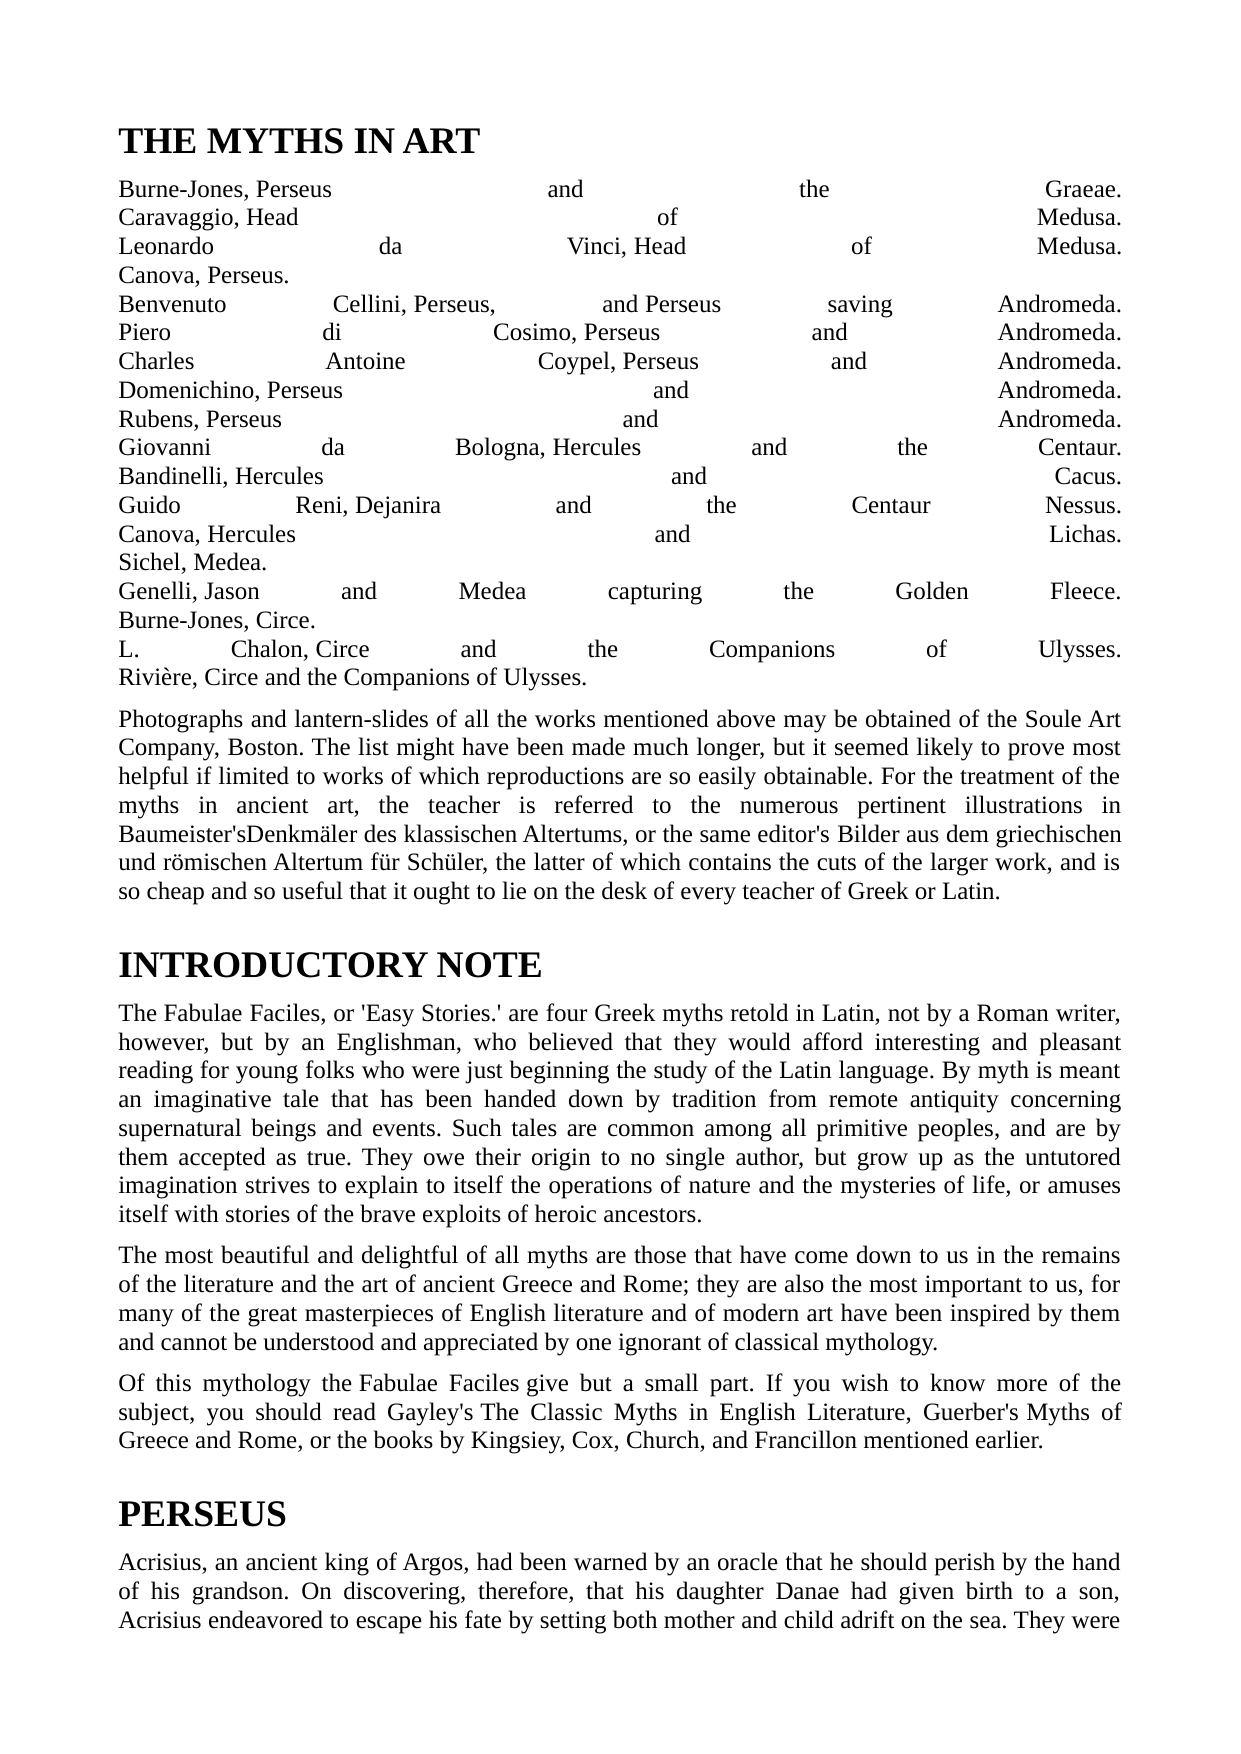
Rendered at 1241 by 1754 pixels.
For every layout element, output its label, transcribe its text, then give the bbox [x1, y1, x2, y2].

text The Fabulae Faciles, or 'Easy Stories.' are four Greek myths retold in Latin, not by a Roman writer, however, but by an Englishman, who believed that they would afford interesting and pleasant reading for young folks who were just beginning the study of the Latin language. By myth is meant an imaginative tale that has been handed down by tradition from remote antiquity concerning supernatural beings and events. Such tales are common among all primitive peoples, and are by them accepted as true. They owe their origin to no single author, but grow up as the untutored imagination strives to explain to itself the operations of nature and the mysteries of life, or amuses itself with stories of the brave exploits of heroic ancestors. [118, 998, 1122, 1228]
subtitle INTRODUCTORY NOTE [118, 942, 1122, 986]
text Acrisius, an ancient king of Argos, had been warned by an oracle that he should perish by the hand of his grandson. On discovering, therefore, that his daughter Danae had given birth to a son, Acrisius endeavored to escape his fate by setting both mother and child adrift on the sea. They were [118, 1547, 1122, 1634]
text Of this mythology the Fabulae Faciles give but a small part. If you wish to know more of the subject, you should read Gayley's The Classic Myths in English Literature, Guerber's Myths of Greece and Rome, or the books by Kingsiey, Cox, Church, and Francillon mentioned earlier. [118, 1368, 1122, 1454]
text Burne-Jones, Perseus and the Graeae. Caravaggio, Head of Medusa. Leonardo da Vinci, Head of Medusa. Canova, Perseus. Benvenuto Cellini, Perseus, and Perseus saving Andromeda. Piero di Cosimo, Perseus and Andromeda. Charles Antoine Coypel, Perseus and Andromeda. Domenichino, Perseus and Andromeda. Rubens, Perseus and Andromeda. Giovanni da Bologna, Hercules and the Centaur. Bandinelli, Hercules and Cacus. Guido Reni, Dejanira and the Centaur Nessus. Canova, Hercules and Lichas. Sichel, Medea. Genelli, Jason and Medea capturing the Golden Fleece. Burne-Jones, Circe. L. Chalon, Circe and the Companions of Ulysses. Rivière, Circe and the Companions of Ulysses. [118, 174, 1122, 691]
subtitle PERSEUS [118, 1492, 1122, 1535]
text Photographs and lantern-slides of all the works mentioned above may be obtained of the Soule Art Company, Boston. The list might have been made much longer, but it seemed likely to prove most helpful if limited to works of which reproductions are so easily obtainable. For the treatment of the myths in ancient art, the teacher is referred to the numerous pertinent illustrations in Baumeister'sDenkmäler des klassischen Altertums, or the same editor's Bilder aus dem griechischen und römischen Altertum für Schüler, the latter of which contains the cuts of the larger work, and is so cheap and so useful that it ought to lie on the desk of every teacher of Greek or Latin. [118, 704, 1122, 905]
text The most beautiful and delightful of all myths are those that have come down to us in the remains of the literature and the art of ancient Greece and Rome; they are also the most important to us, for many of the great masterpieces of English literature and of modern art have been inspired by them and cannot be understood and appreciated by one ignorant of classical mythology. [118, 1241, 1122, 1356]
subtitle THE MYTHS IN ART [118, 118, 1122, 161]
